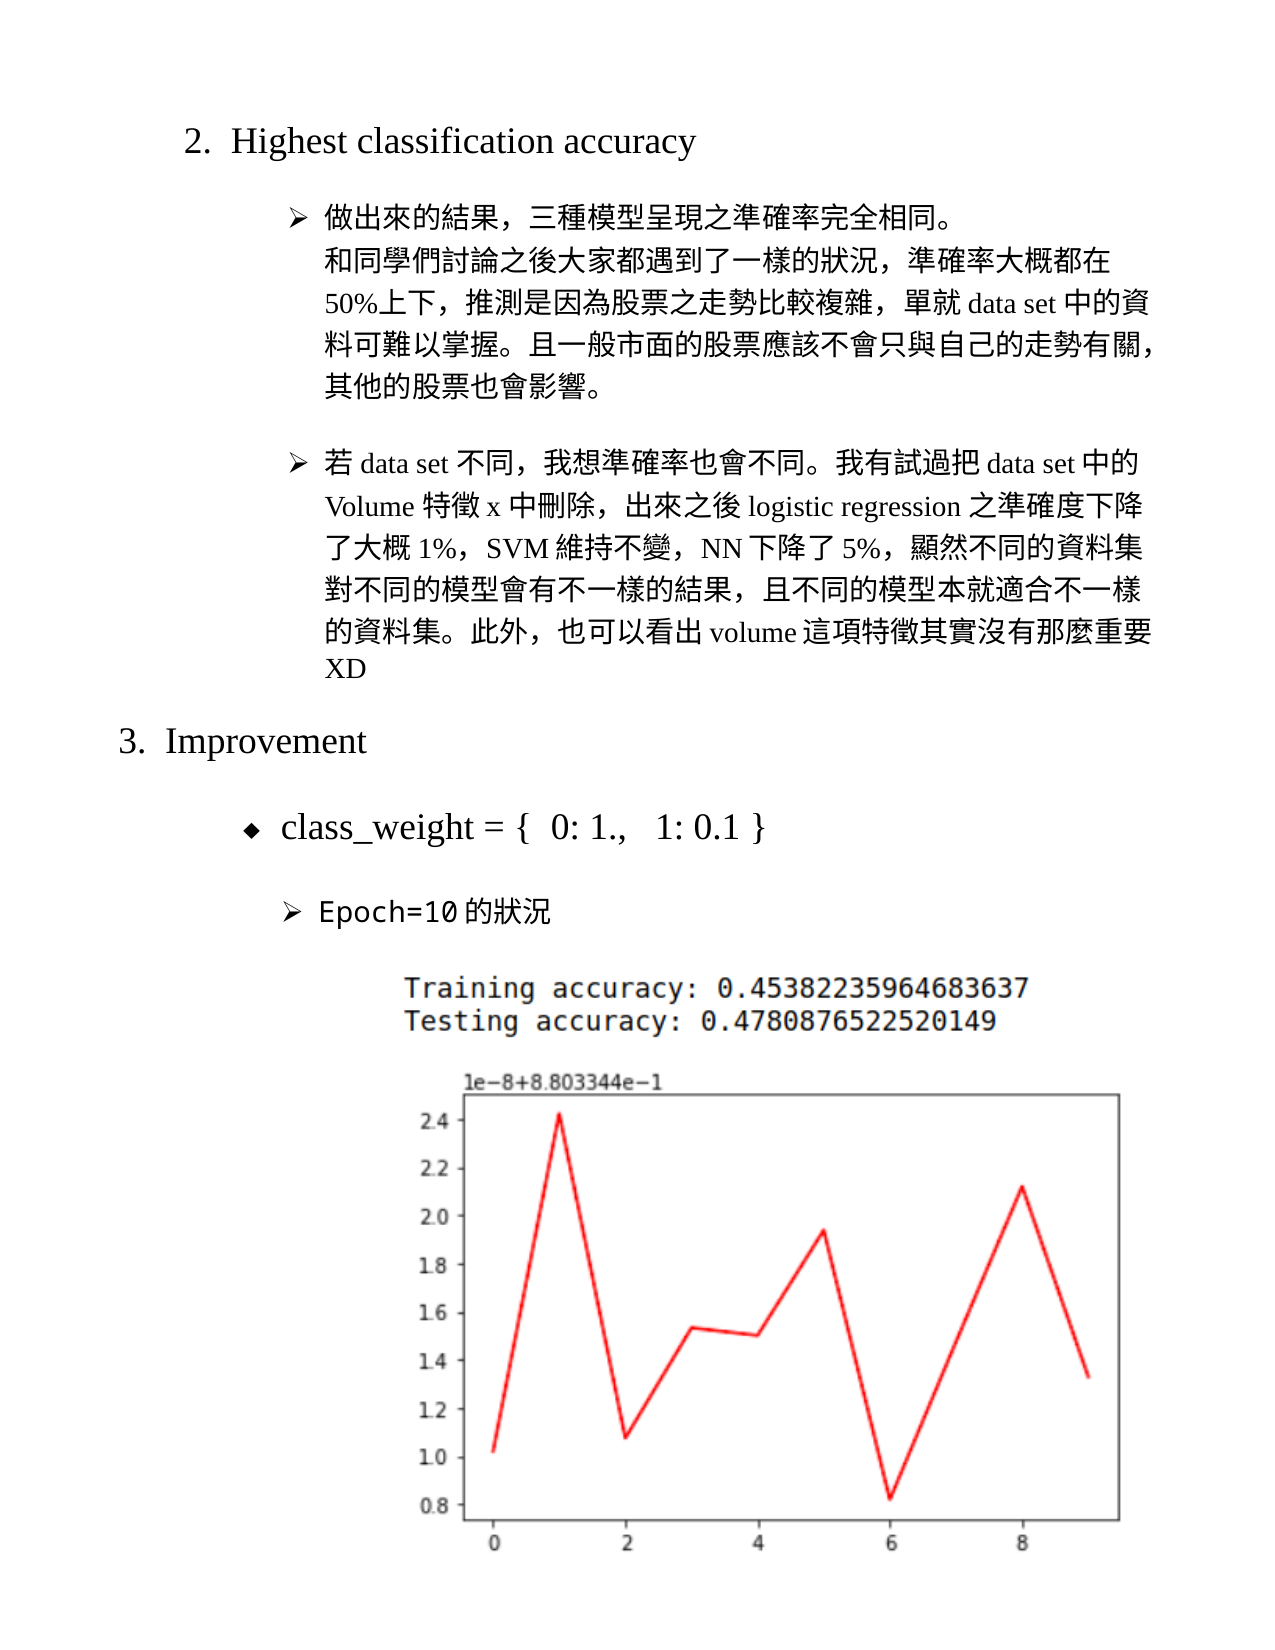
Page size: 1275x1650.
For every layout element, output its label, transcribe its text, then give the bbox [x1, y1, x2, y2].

list 若 data set 不同，我想準確率也會不同。我有試過把data set中的 Volume 特徵x 中刪除，出來之後 logistic regression 之準確度下降了大概1%，SVM維持不變，NN下降了5%，顯然不同的資料集對不同的模型會有不一樣的結果，且不同的模型本就適合不一樣的資料集。此外，也可以看出volume這項特徵其實沒有那麼重要XD [287, 440, 1157, 685]
list 做出來的結果，三種模型呈現之準確率完全相同。 [287, 195, 1157, 237]
text 3. Improvement [118, 718, 1157, 761]
list class_weight = { 0: 1., 1: 0.1 } [243, 804, 1157, 848]
picture [392, 973, 1155, 1571]
list 和同學們討論之後大家都遇到了一樣的狀況，準確率大概都在50%上下，推測是因為股票之走勢比較複雜，單就 data set 中的資料可難以掌握。且一般市面的股票應該不會只與自己的走勢有關，其他的股票也會影響。 [287, 237, 1157, 406]
list Epoch=10的狀況 [281, 891, 1157, 931]
text 2. Highest classification accuracy [184, 118, 1157, 161]
